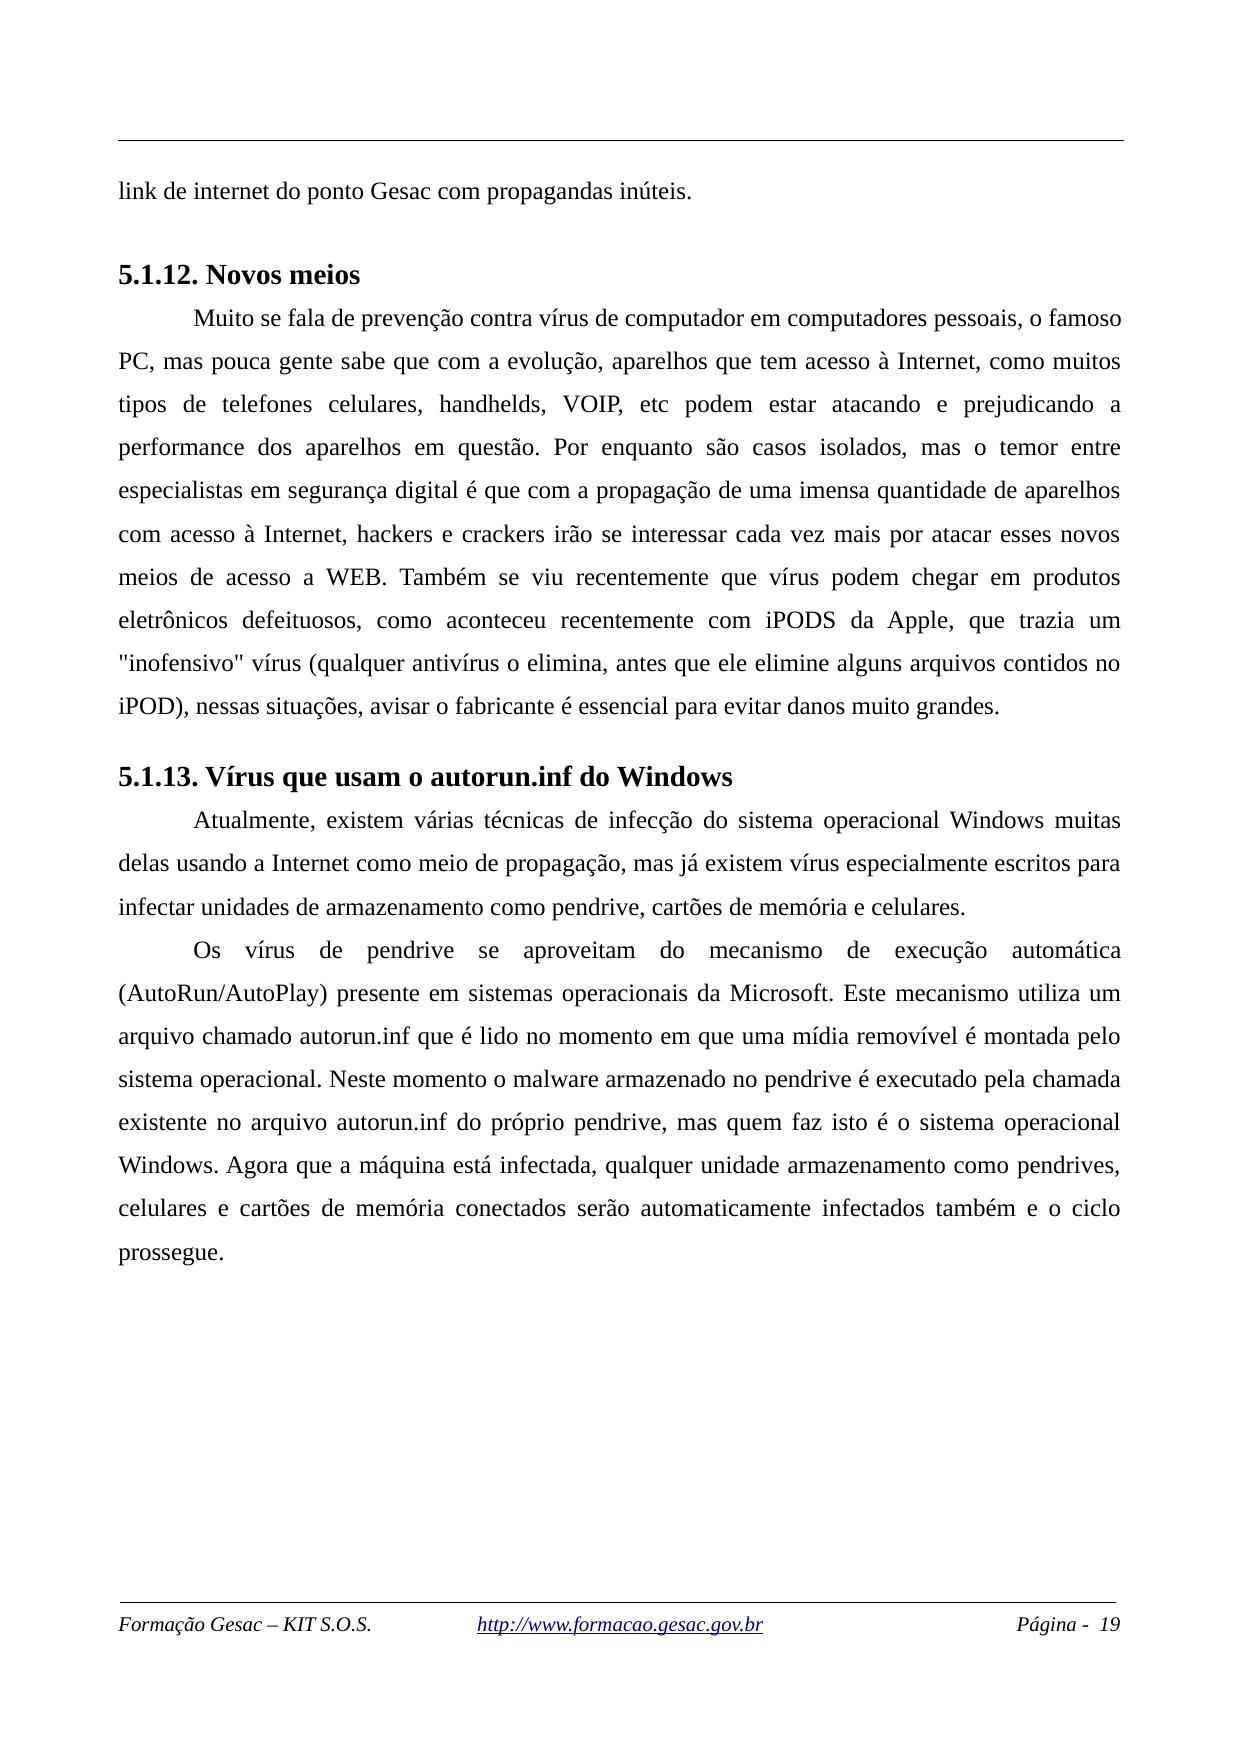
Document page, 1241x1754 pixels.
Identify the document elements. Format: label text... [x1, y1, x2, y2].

text Atualmente, existem várias técnicas de infecção do sistema operacional Windows muitas delas usando a Internet como meio de propagação, mas já existem vírus especialmente escritos para infectar unidades de armazenamento como pendrive, cartões de memória e celulares. [118, 805, 1122, 920]
subtitle 5.1.12. Novos meios [118, 257, 1122, 291]
subtitle 5.1.13. Vírus que usam o autorun.inf do Windows [118, 759, 1122, 793]
text Muito se fala de prevenção contra vírus de computador em computadores pessoais, o famoso PC, mas pouca gente sabe que com a evolução, aparelhos que tem acesso à Internet, como muitos tipos de telefones celulares, handhelds, VOIP, etc podem estar atacando e prejudicando a performance dos aparelhos em questão. Por enquanto são casos isolados, mas o temor entre especialistas em segurança digital é que com a propagação de uma imensa quantidade de aparelhos com acesso à Internet, hackers e crackers irão se interessar cada vez mais por atacar esses novos meios de acesso a WEB. Também se viu recentemente que vírus podem chegar em produtos eletrônicos defeituosos, como aconteceu recentemente com iPODS da Apple, que trazia um "inofensivo" vírus (qualquer antivírus o elimina, antes que ele elimine alguns arquivos contidos no iPOD), nessas situações, avisar o fabricante é essencial para evitar danos muito grandes. [118, 303, 1122, 720]
text Os vírus de pendrive se aproveitam do mecanismo de execução automática (AutoRun/AutoPlay) presente em sistemas operacionais da Microsoft. Este mecanismo utiliza um arquivo chamado autorun.inf que é lido no momento em que uma mídia removível é montada pelo sistema operacional. Neste momento o malware armazenado no pendrive é executado pela chamada existente no arquivo autorun.inf do próprio pendrive, mas quem faz isto é o sistema operacional Windows. Agora que a máquina está infectada, qualquer unidade armazenamento como pendrives, celulares e cartões de memória conectados serão automaticamente infectados também e o ciclo prossegue. [118, 935, 1122, 1265]
text link de internet do ponto Gesac com propagandas inúteis. [118, 176, 1122, 205]
